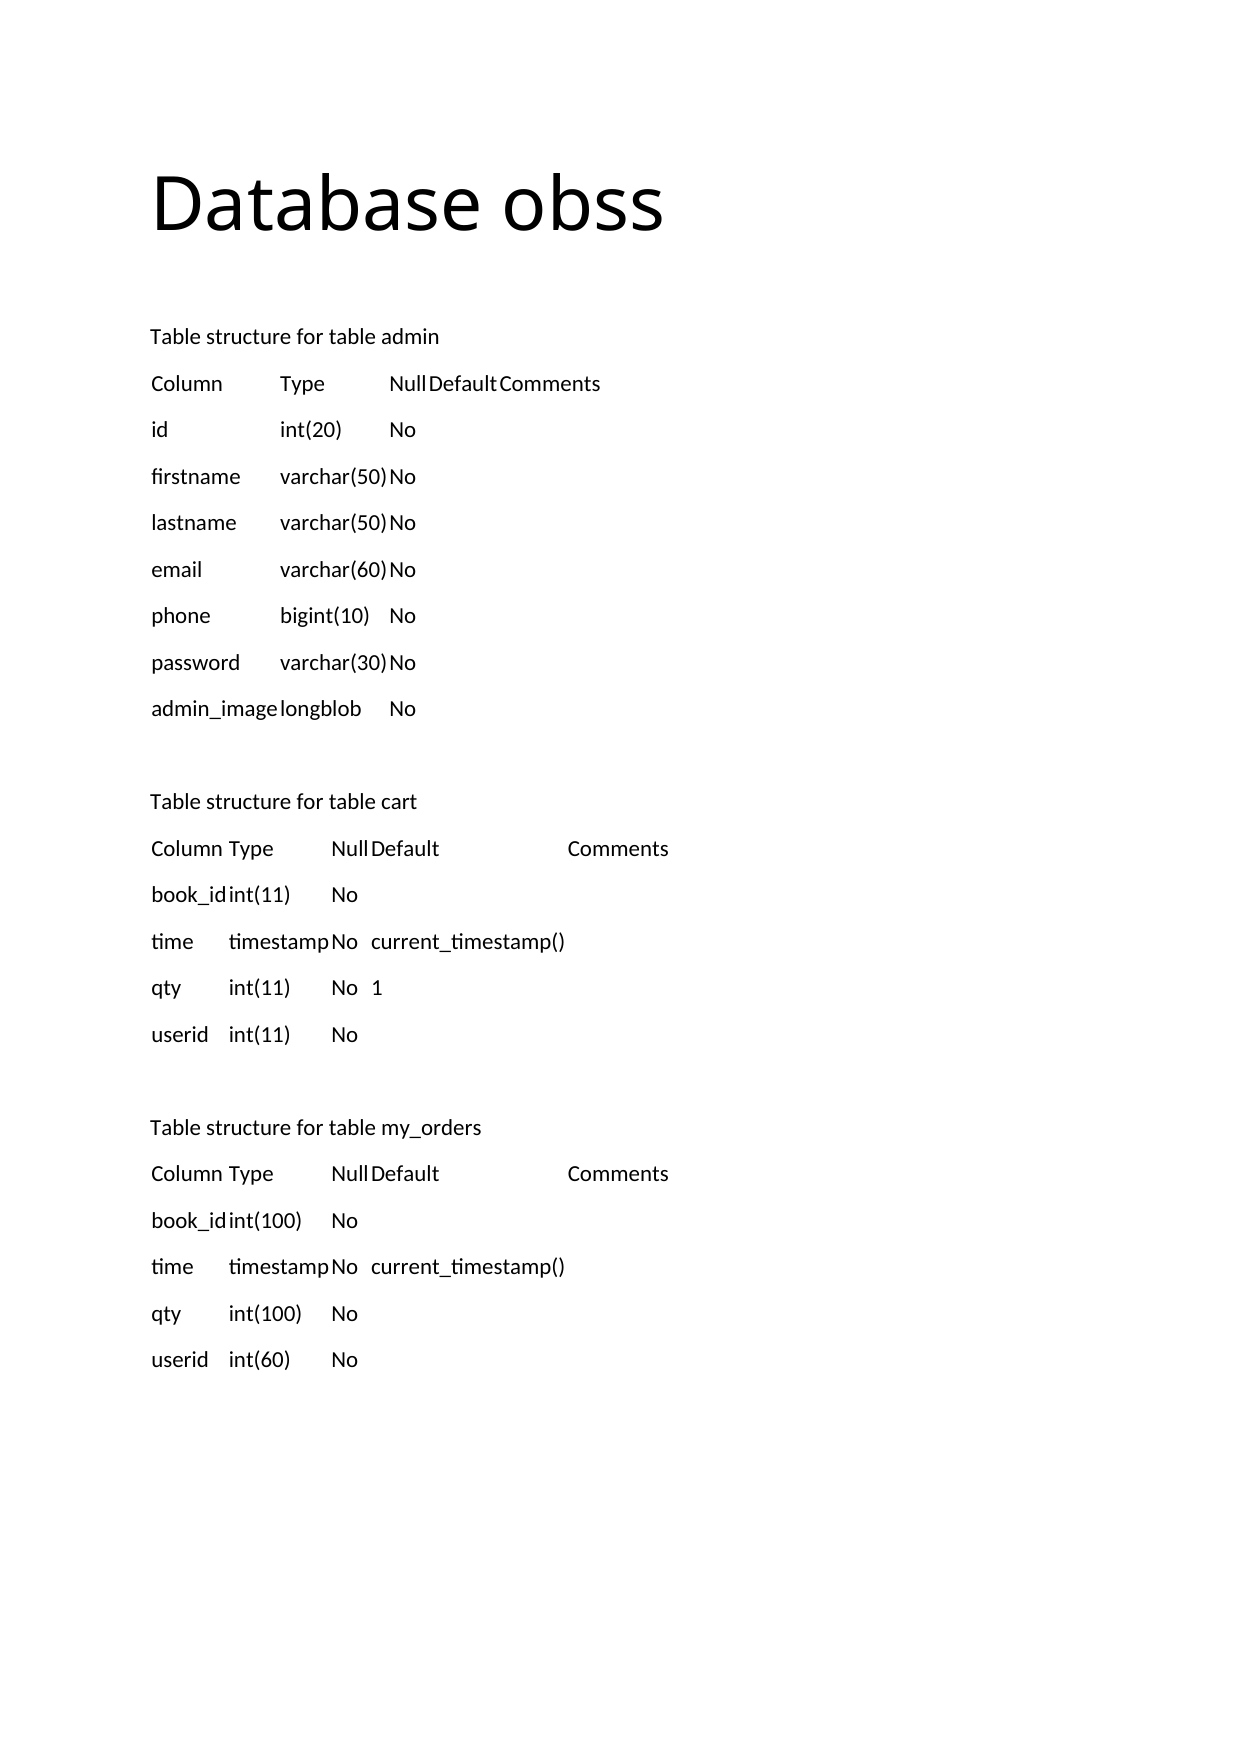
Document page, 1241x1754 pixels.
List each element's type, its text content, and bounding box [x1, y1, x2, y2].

table_cell [498, 555, 601, 601]
table_cell int(20) [279, 416, 388, 462]
table_cell No [330, 1299, 370, 1345]
table_cell userid [150, 1020, 227, 1066]
table_cell No [330, 1345, 370, 1392]
table_cell No [330, 880, 370, 927]
table_cell [498, 416, 601, 462]
table_header Type [228, 834, 330, 880]
table_cell [428, 555, 498, 601]
table_cell [370, 880, 567, 927]
table_cell varchar(50) [279, 509, 388, 555]
table_cell 1 [370, 973, 567, 1020]
table_cell [428, 601, 498, 648]
table_cell lastname [150, 509, 279, 555]
table_header Type [279, 369, 388, 416]
table_cell [370, 1020, 567, 1066]
table_cell qty [150, 1299, 227, 1345]
table_header Comments [567, 1159, 670, 1206]
table_cell [567, 927, 670, 973]
table_cell int(100) [228, 1206, 330, 1252]
table_cell [567, 1020, 670, 1066]
table_cell [498, 601, 601, 648]
table_cell [370, 1206, 567, 1252]
table_cell time [150, 1252, 227, 1299]
table_cell [428, 462, 498, 508]
table_cell qty [150, 973, 227, 1020]
table_cell No [388, 601, 428, 648]
table_cell book_id [150, 880, 227, 927]
table_cell int(11) [228, 880, 330, 927]
table_cell [567, 1206, 670, 1252]
table_cell bigint(10) [279, 601, 388, 648]
subtitle Database obss [150, 150, 1090, 252]
table_cell password [150, 648, 279, 694]
table_cell book_id [150, 1206, 227, 1252]
table_cell userid [150, 1345, 227, 1392]
subtitle Table structure for table my_orders [150, 1113, 1090, 1141]
table_header Column [150, 834, 227, 880]
table_cell [428, 416, 498, 462]
table_cell No [330, 973, 370, 1020]
table_cell No [330, 927, 370, 973]
table_cell [498, 648, 601, 694]
table_cell email [150, 555, 279, 601]
table_header Null [330, 834, 370, 880]
table_cell timestamp [228, 1252, 330, 1299]
subtitle Table structure for table admin [150, 322, 1090, 351]
table_cell int(11) [228, 973, 330, 1020]
table_cell [567, 1299, 670, 1345]
table_cell [567, 1345, 670, 1392]
table_cell phone [150, 601, 279, 648]
table_cell [567, 880, 670, 927]
table_cell longblob [279, 694, 388, 741]
table_cell [498, 462, 601, 508]
table_header Null [330, 1159, 370, 1206]
table_cell int(100) [228, 1299, 330, 1345]
table_cell firstname [150, 462, 279, 508]
table_header Type [228, 1159, 330, 1206]
table_cell [370, 1345, 567, 1392]
table_header Default [370, 1159, 567, 1206]
table_cell [428, 694, 498, 741]
table_cell [428, 509, 498, 555]
table_cell varchar(30) [279, 648, 388, 694]
table_cell int(60) [228, 1345, 330, 1392]
table_cell time [150, 927, 227, 973]
table_cell [498, 694, 601, 741]
table_cell id [150, 416, 279, 462]
table_cell [567, 1252, 670, 1299]
table_cell current_timestamp() [370, 927, 567, 973]
table_cell [370, 1299, 567, 1345]
table_cell [567, 973, 670, 1020]
table_header Comments [498, 369, 601, 416]
table_cell No [388, 509, 428, 555]
table_cell No [388, 694, 428, 741]
table_cell [428, 648, 498, 694]
table_cell [498, 509, 601, 555]
table_cell varchar(50) [279, 462, 388, 508]
table_header Default [428, 369, 498, 416]
table_header Null [388, 369, 428, 416]
table_header Column [150, 1159, 227, 1206]
table_cell No [388, 462, 428, 508]
table_cell No [388, 416, 428, 462]
table_cell int(11) [228, 1020, 330, 1066]
table_cell No [388, 555, 428, 601]
table_header Comments [567, 834, 670, 880]
table_header Column [150, 369, 279, 416]
table_cell No [388, 648, 428, 694]
table_cell No [330, 1206, 370, 1252]
table_cell admin_image [150, 694, 279, 741]
table_header Default [370, 834, 567, 880]
table_cell varchar(60) [279, 555, 388, 601]
table_cell No [330, 1020, 370, 1066]
table_cell timestamp [228, 927, 330, 973]
table_cell current_timestamp() [370, 1252, 567, 1299]
subtitle Table structure for table cart [150, 787, 1090, 815]
table_cell No [330, 1252, 370, 1299]
